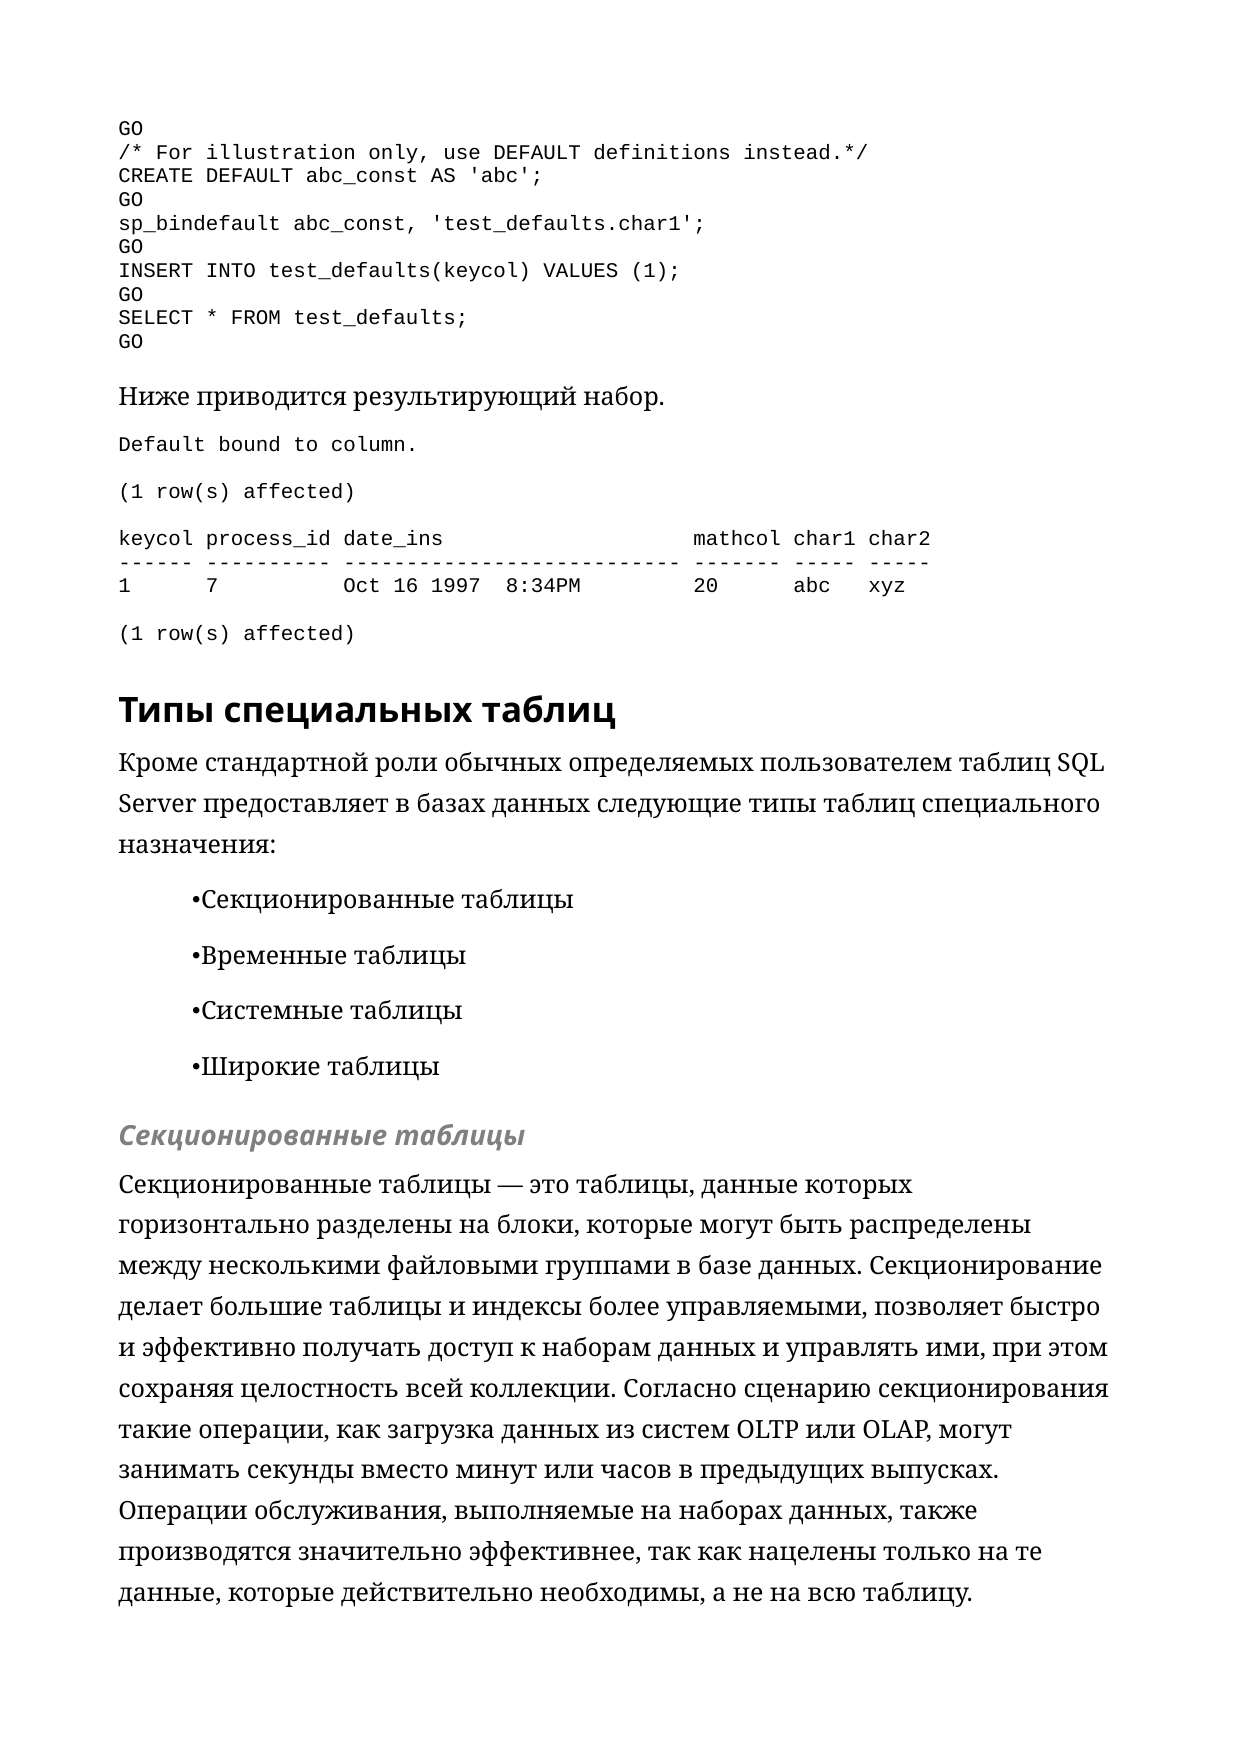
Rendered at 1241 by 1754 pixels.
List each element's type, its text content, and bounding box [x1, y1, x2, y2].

subtitle Секционированные таблицы [118, 1116, 1122, 1154]
list Секционированные таблицы [118, 882, 1122, 916]
text Секционированные таблицы — это таблицы, данные которых горизонтально разделены на блоки, которые могут быть распределены между несколькими файловыми группами в базе данных. Секционирование делает большие таблицы и индексы более управляемыми, позволяет быстро и эффективно получать доступ к наборам данных и управлять ими, при этом сохраняя целостность всей коллекции. Согласно сценарию секционирования такие операции, как загрузка данных из систем OLTP или OLAP, могут занимать секунды вместо минут или часов в предыдущих выпусках. Операции обслуживания, выполняемые на наборах данных, также производятся значительно эффективнее, так как нацелены только на те данные, которые действительно необходимы, а не на всю таблицу. [118, 1166, 1122, 1609]
text keycol process_id date_ins mathcol char1 char2 [118, 528, 1122, 552]
text INSERT INTO test_defaults(keycol) VALUES (1); [118, 260, 1122, 284]
list Широкие таблицы [118, 1048, 1122, 1082]
text GO [118, 118, 1122, 142]
text (1 row(s) affected) [118, 481, 1122, 504]
text SELECT * FROM test_defaults; [118, 307, 1122, 331]
list Системные таблицы [118, 993, 1122, 1027]
text 1 7 Oct 16 1997 8:34PM 20 abc xyz [118, 576, 1122, 599]
text Ниже приводится результирующий набор. [118, 378, 1122, 412]
text ------ ---------- --------------------------- ------- ----- ----- [118, 552, 1122, 576]
list Временные таблицы [118, 937, 1122, 971]
text CREATE DEFAULT abc_const AS 'abc'; [118, 165, 1122, 189]
text GO [118, 284, 1122, 307]
text GO [118, 331, 1122, 354]
subtitle Типы специальных таблиц [118, 685, 1122, 732]
text sp_bindefault abc_const, 'test_defaults.char1'; [118, 213, 1122, 236]
text Default bound to column. [118, 434, 1122, 457]
text (1 row(s) affected) [118, 623, 1122, 646]
text GO [118, 189, 1122, 213]
text /* For illustration only, use DEFAULT definitions instead.*/ [118, 142, 1122, 165]
text Кроме стандартной роли обычных определяемых пользователем таблиц SQL Server предоставляет в базах данных следующие типы таблиц специального назначения: [118, 745, 1122, 861]
text GO [118, 236, 1122, 260]
